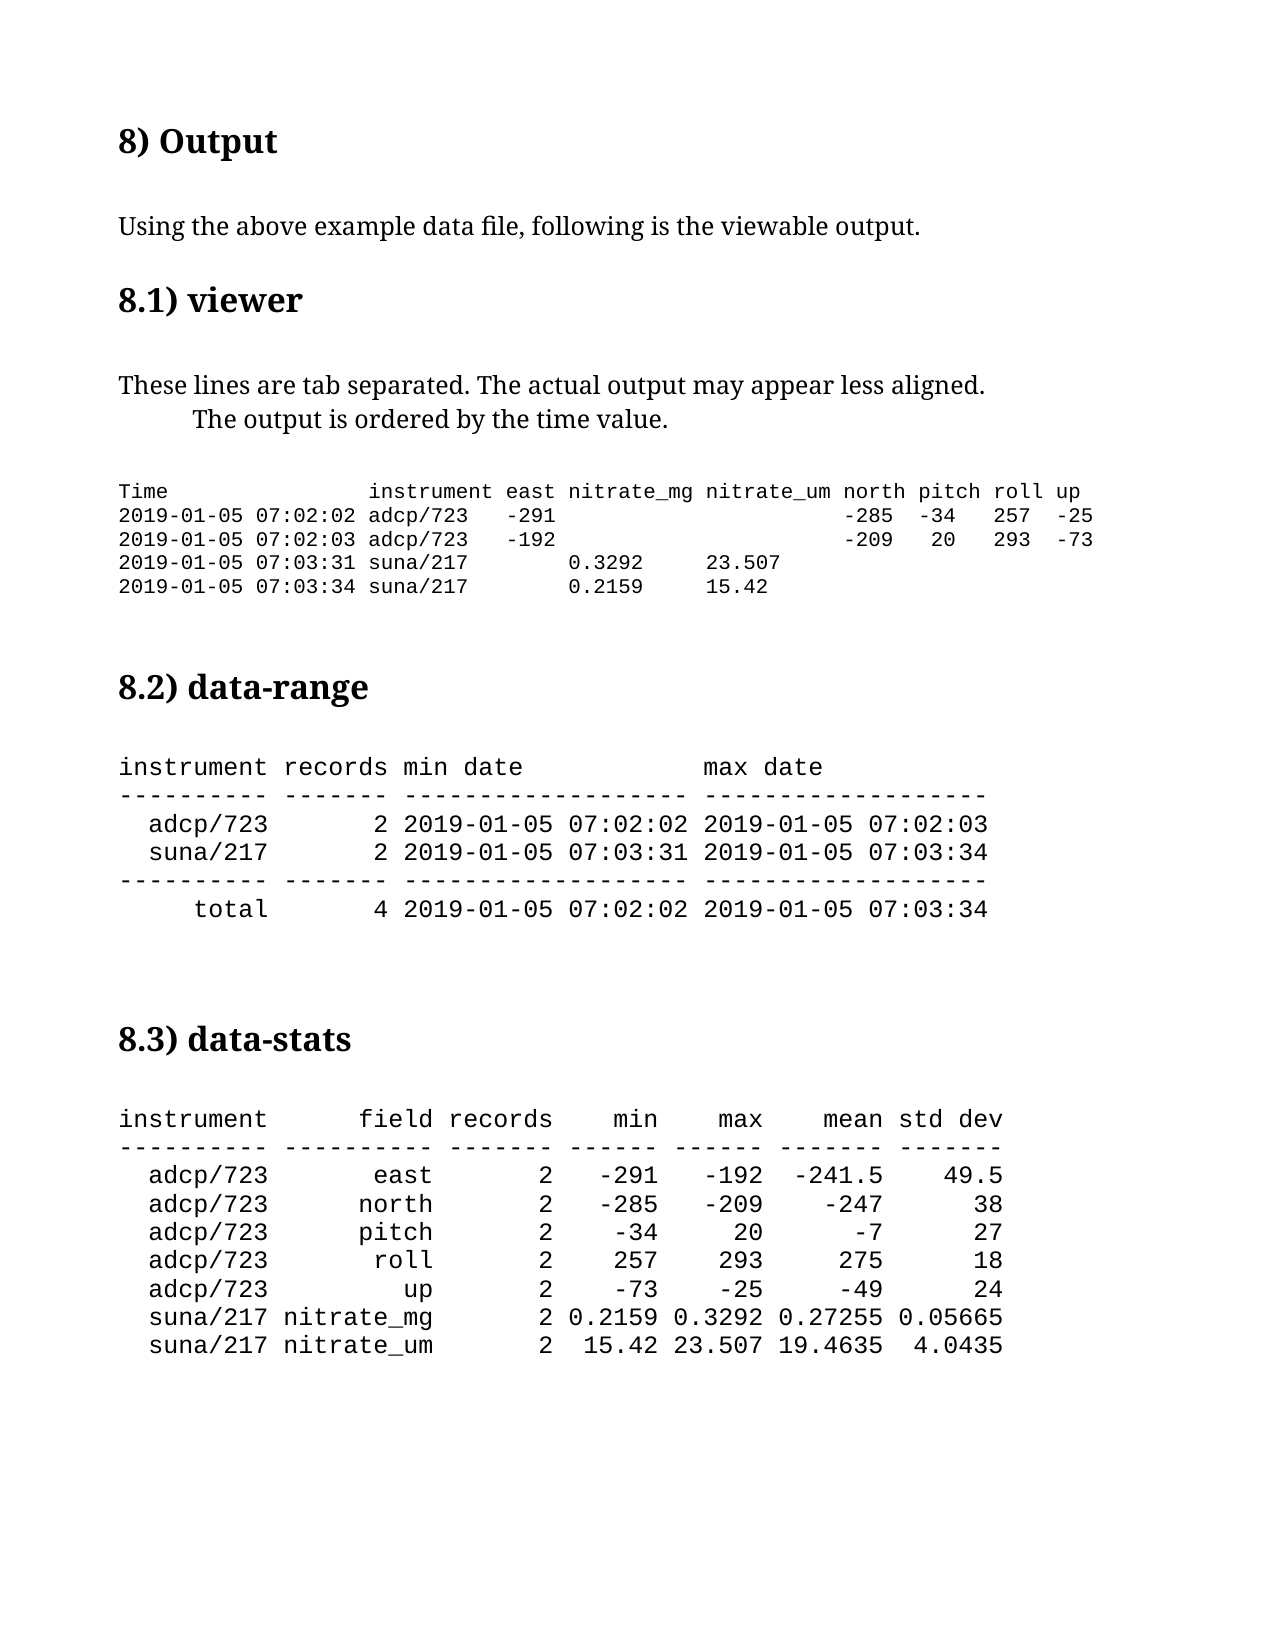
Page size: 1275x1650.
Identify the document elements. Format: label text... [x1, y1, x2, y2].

text 2019-01-05 07:03:31 suna/217 0.3292 23.507 [118, 552, 1157, 576]
text 8.2) data-range [118, 664, 1157, 709]
text adcp/723 pitch 2 -34 20 -7 27 [118, 1220, 1157, 1248]
text suna/217 nitrate_mg 2 0.2159 0.3292 0.27255 0.05665 [118, 1305, 1157, 1333]
text adcp/723 east 2 -291 -192 -241.5 49.5 [118, 1163, 1157, 1191]
text ---------- ---------- ------- ------ ------ ------- ------- [118, 1135, 1157, 1163]
text 2019-01-05 07:03:34 suna/217 0.2159 15.42 [118, 576, 1157, 600]
text adcp/723 north 2 -285 -209 -247 38 [118, 1191, 1157, 1220]
text suna/217 2 2019-01-05 07:03:31 2019-01-05 07:03:34 [118, 840, 1157, 868]
text These lines are tab separated. The actual output may appear less aligned. [118, 368, 1157, 402]
text 8.3) data-stats [118, 1016, 1157, 1061]
text adcp/723 roll 2 257 293 275 18 [118, 1248, 1157, 1276]
text Time instrument east nitrate_mg nitrate_um north pitch roll up [118, 481, 1157, 505]
text Using the above example data file, following is the viewable output. [118, 209, 1157, 243]
text suna/217 nitrate_um 2 15.42 23.507 19.4635 4.0435 [118, 1333, 1157, 1361]
text ---------- ------- ------------------- ------------------- [118, 783, 1157, 811]
text 8.1) viewer [118, 277, 1157, 322]
text 8) Output [118, 118, 1157, 163]
text total 4 2019-01-05 07:02:02 2019-01-05 07:03:34 [118, 896, 1157, 925]
text 2019-01-05 07:02:03 adcp/723 -192 -209 20 293 -73 [118, 529, 1157, 552]
text ---------- ------- ------------------- ------------------- [118, 868, 1157, 896]
text adcp/723 up 2 -73 -25 -49 24 [118, 1276, 1157, 1305]
text instrument field records min max mean std dev [118, 1106, 1157, 1135]
text 2019-01-05 07:02:02 adcp/723 -291 -285 -34 257 -25 [118, 505, 1157, 529]
text The output is ordered by the time value. [118, 402, 1157, 436]
text instrument records min date max date [118, 755, 1157, 783]
text adcp/723 2 2019-01-05 07:02:02 2019-01-05 07:02:03 [118, 811, 1157, 840]
